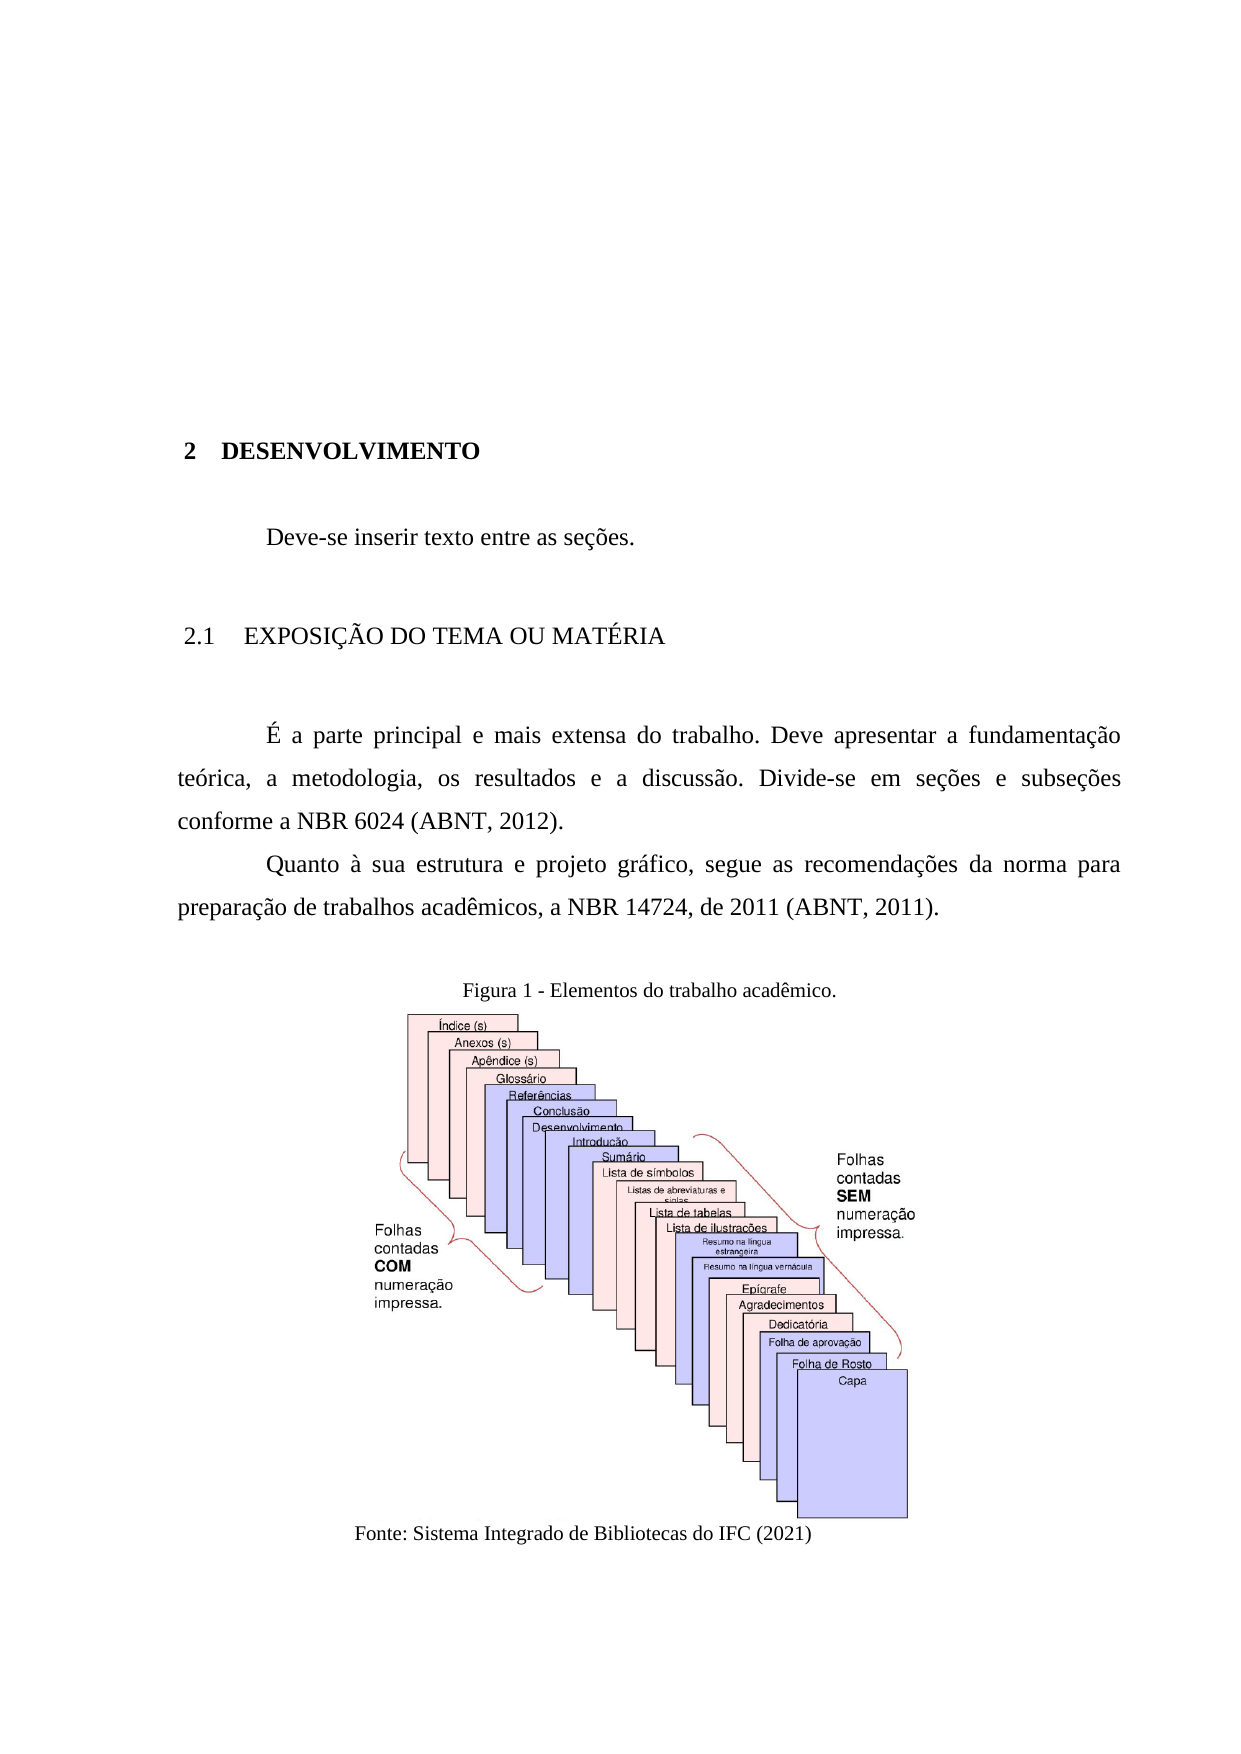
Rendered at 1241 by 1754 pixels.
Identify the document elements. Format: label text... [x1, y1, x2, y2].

text Fonte: Sistema Integrado de Bibliotecas do IFC (2021) [177, 1520, 1122, 1544]
list DESENVOLVIMENTO [177, 436, 1122, 465]
list EXPOSIÇÃO DO TEMA OU MATÉRIA [177, 621, 1122, 650]
text Figura 1 - Elementos do trabalho acadêmico. [177, 978, 1122, 1002]
text Quanto à sua estrutura e projeto gráfico, segue as recomendações da norma para preparação de trabalhos acadêmicos, a NBR 14724, de 2011 (ABNT, 2011). [177, 849, 1122, 921]
text Deve-se inserir texto entre as seções. [177, 522, 1122, 551]
text É a parte principal e mais extensa do trabalho. Deve apresentar a fundamentação teórica, a metodologia, os resultados e a discussão. Divide-se em seções e subseções conforme a NBR 6024 (ABNT, 2012). [177, 720, 1122, 835]
